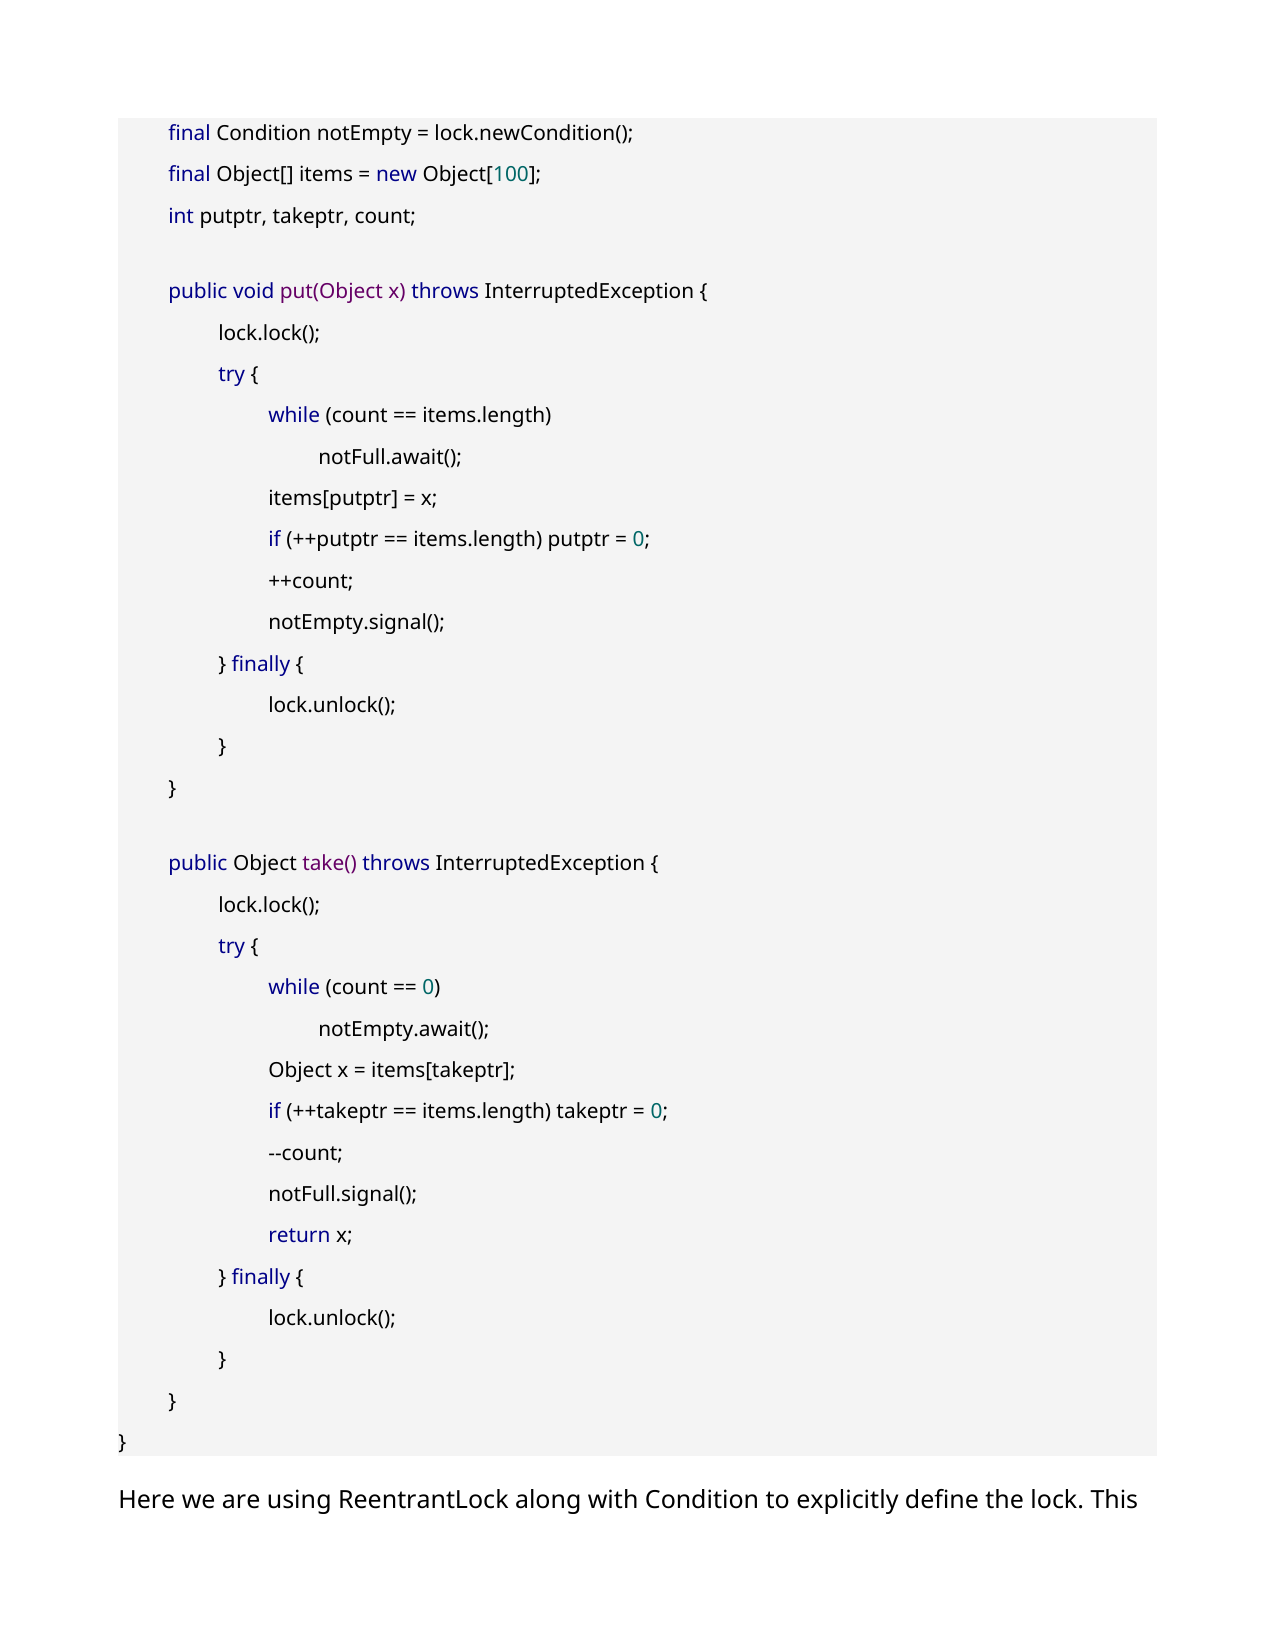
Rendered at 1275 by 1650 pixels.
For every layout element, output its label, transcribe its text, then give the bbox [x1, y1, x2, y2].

text } [118, 1386, 1157, 1414]
text lock.lock(); [118, 890, 1157, 918]
text try { [118, 359, 1157, 388]
text return x; [118, 1221, 1157, 1249]
text if (++takeptr == items.length) takeptr = 0; [118, 1096, 1157, 1125]
text notEmpty.signal(); [118, 607, 1157, 636]
text lock.unlock(); [118, 1303, 1157, 1332]
text notFull.signal(); [118, 1179, 1157, 1208]
text public Object take() throws InterruptedException { [118, 848, 1157, 877]
text Here we are using ReentrantLock along with Condition to explicitly define the lock. This [118, 1468, 1157, 1515]
text public void put(Object x) throws InterruptedException { [118, 276, 1157, 305]
text notFull.await(); [118, 442, 1157, 470]
text lock.lock(); [118, 318, 1157, 346]
text } finally { [118, 1262, 1157, 1290]
text items[putptr] = x; [118, 483, 1157, 512]
text } finally { [118, 649, 1157, 677]
text } [118, 773, 1157, 801]
text } [118, 1427, 1157, 1456]
text while (count == items.length) [118, 401, 1157, 429]
text lock.unlock(); [118, 690, 1157, 718]
text Object x = items[takeptr]; [118, 1055, 1157, 1084]
text try { [118, 931, 1157, 959]
text notEmpty.await(); [118, 1014, 1157, 1042]
text int putptr, takeptr, count; [118, 201, 1157, 229]
text } [118, 731, 1157, 760]
text final Object[] items = new Object[100]; [118, 159, 1157, 188]
text --count; [118, 1138, 1157, 1166]
text ++count; [118, 566, 1157, 594]
text final Condition notEmpty = lock.newCondition(); [118, 118, 1157, 147]
text } [118, 1344, 1157, 1373]
text if (++putptr == items.length) putptr = 0; [118, 524, 1157, 553]
text while (count == 0) [118, 972, 1157, 1001]
